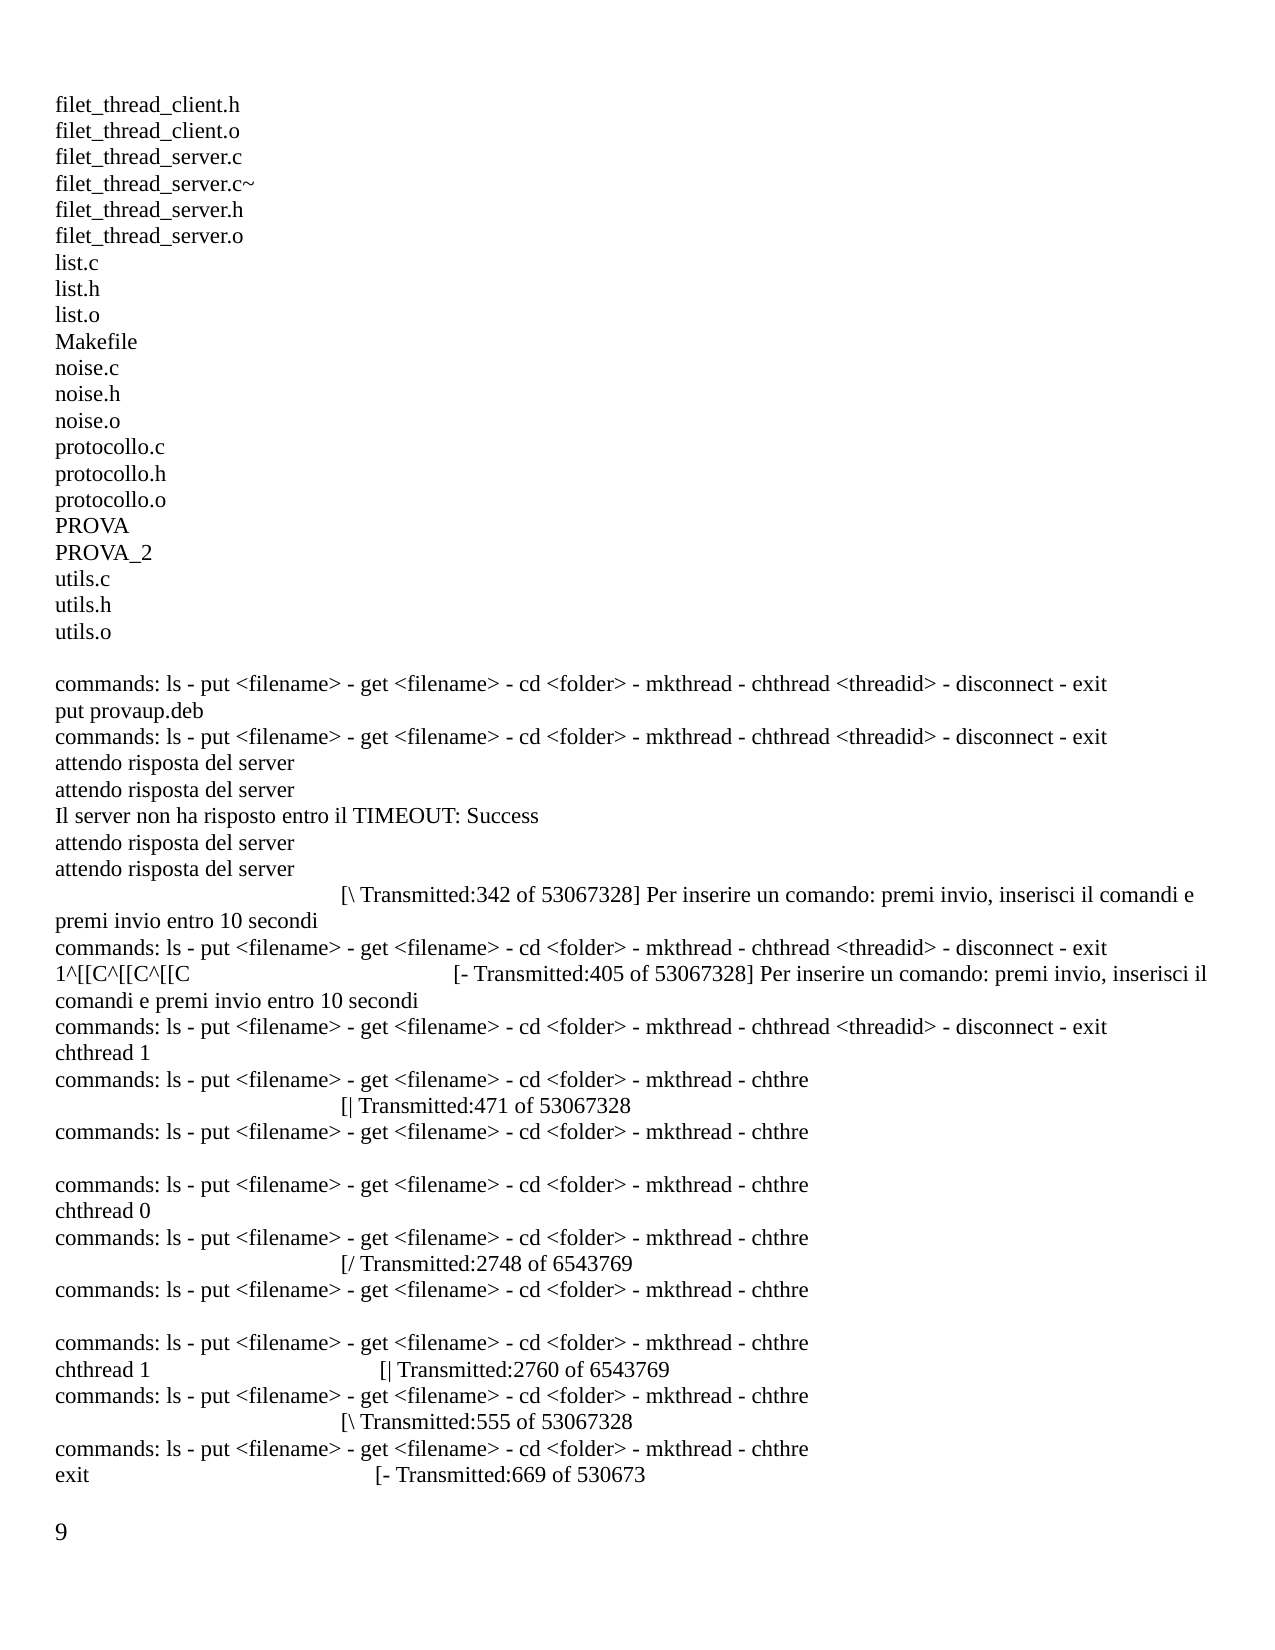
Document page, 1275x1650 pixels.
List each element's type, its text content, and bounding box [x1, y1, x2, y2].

text noise.c [55, 354, 1227, 381]
text commands: ls - put <filename> - get <filename> - cd <folder> - mkthread - chthread <threadid> - disconnect - exit [55, 934, 1227, 960]
text chthread 0 [55, 1197, 1227, 1224]
text attendo risposta del server [55, 749, 1227, 776]
text utils.c [55, 565, 1227, 591]
text filet_thread_server.h [55, 196, 1227, 222]
text filet_thread_server.c~ [55, 170, 1227, 196]
text attendo risposta del server [55, 776, 1227, 802]
text filet_thread_client.h [55, 91, 1227, 117]
text commands: ls - put <filename> - get <filename> - cd <folder> - mkthread - chthread <threadid> - disconnect - exit [55, 723, 1227, 749]
text noise.o [55, 407, 1227, 433]
text Il server non ha risposto entro il TIMEOUT: Success [55, 802, 1227, 828]
text commands: ls - put <filename> - get <filename> - cd <folder> - mkthread - chthre [55, 1329, 1227, 1356]
text list.o [55, 301, 1227, 328]
text exit [- Transmitted:669 of 530673 [55, 1461, 1227, 1487]
text chthread 1 [55, 1039, 1227, 1066]
text 1^[[C^[[C^[[C [- Transmitted:405 of 53067328] Per inserire un comando: premi invio, inserisci il comandi e premi invio entro 10 secondi [55, 960, 1227, 1013]
text commands: ls - put <filename> - get <filename> - cd <folder> - mkthread - chthread <threadid> - disconnect - exit [55, 670, 1227, 697]
text PROVA [55, 512, 1227, 539]
text commands: ls - put <filename> - get <filename> - cd <folder> - mkthread - chthre [55, 1171, 1227, 1197]
text filet_thread_server.o [55, 222, 1227, 249]
text put provaup.deb [55, 697, 1227, 723]
text chthread 1 [| Transmitted:2760 of 6543769 [55, 1356, 1227, 1382]
text [/ Transmitted:2748 of 6543769 [55, 1250, 1227, 1277]
text filet_thread_client.o [55, 117, 1227, 143]
text protocollo.h [55, 459, 1227, 486]
text commands: ls - put <filename> - get <filename> - cd <folder> - mkthread - chthre [55, 1118, 1227, 1145]
text filet_thread_server.c [55, 143, 1227, 170]
text attendo risposta del server [55, 855, 1227, 881]
text commands: ls - put <filename> - get <filename> - cd <folder> - mkthread - chthre [55, 1382, 1227, 1408]
text Makefile [55, 328, 1227, 354]
text utils.o [55, 618, 1227, 644]
text list.c [55, 249, 1227, 275]
text PROVA_2 [55, 539, 1227, 565]
text [\ Transmitted:555 of 53067328 [55, 1408, 1227, 1435]
text list.h [55, 275, 1227, 301]
text commands: ls - put <filename> - get <filename> - cd <folder> - mkthread - chthre [55, 1435, 1227, 1461]
text [| Transmitted:471 of 53067328 [55, 1092, 1227, 1118]
text noise.h [55, 381, 1227, 407]
text protocollo.o [55, 486, 1227, 512]
text [\ Transmitted:342 of 53067328] Per inserire un comando: premi invio, inserisci il comandi e premi invio entro 10 secondi [55, 881, 1227, 934]
text protocollo.c [55, 433, 1227, 459]
text commands: ls - put <filename> - get <filename> - cd <folder> - mkthread - chthre [55, 1277, 1227, 1303]
text commands: ls - put <filename> - get <filename> - cd <folder> - mkthread - chthre [55, 1224, 1227, 1250]
text commands: ls - put <filename> - get <filename> - cd <folder> - mkthread - chthread <threadid> - disconnect - exit [55, 1013, 1227, 1039]
text utils.h [55, 591, 1227, 618]
text commands: ls - put <filename> - get <filename> - cd <folder> - mkthread - chthre [55, 1066, 1227, 1092]
text attendo risposta del server [55, 828, 1227, 855]
